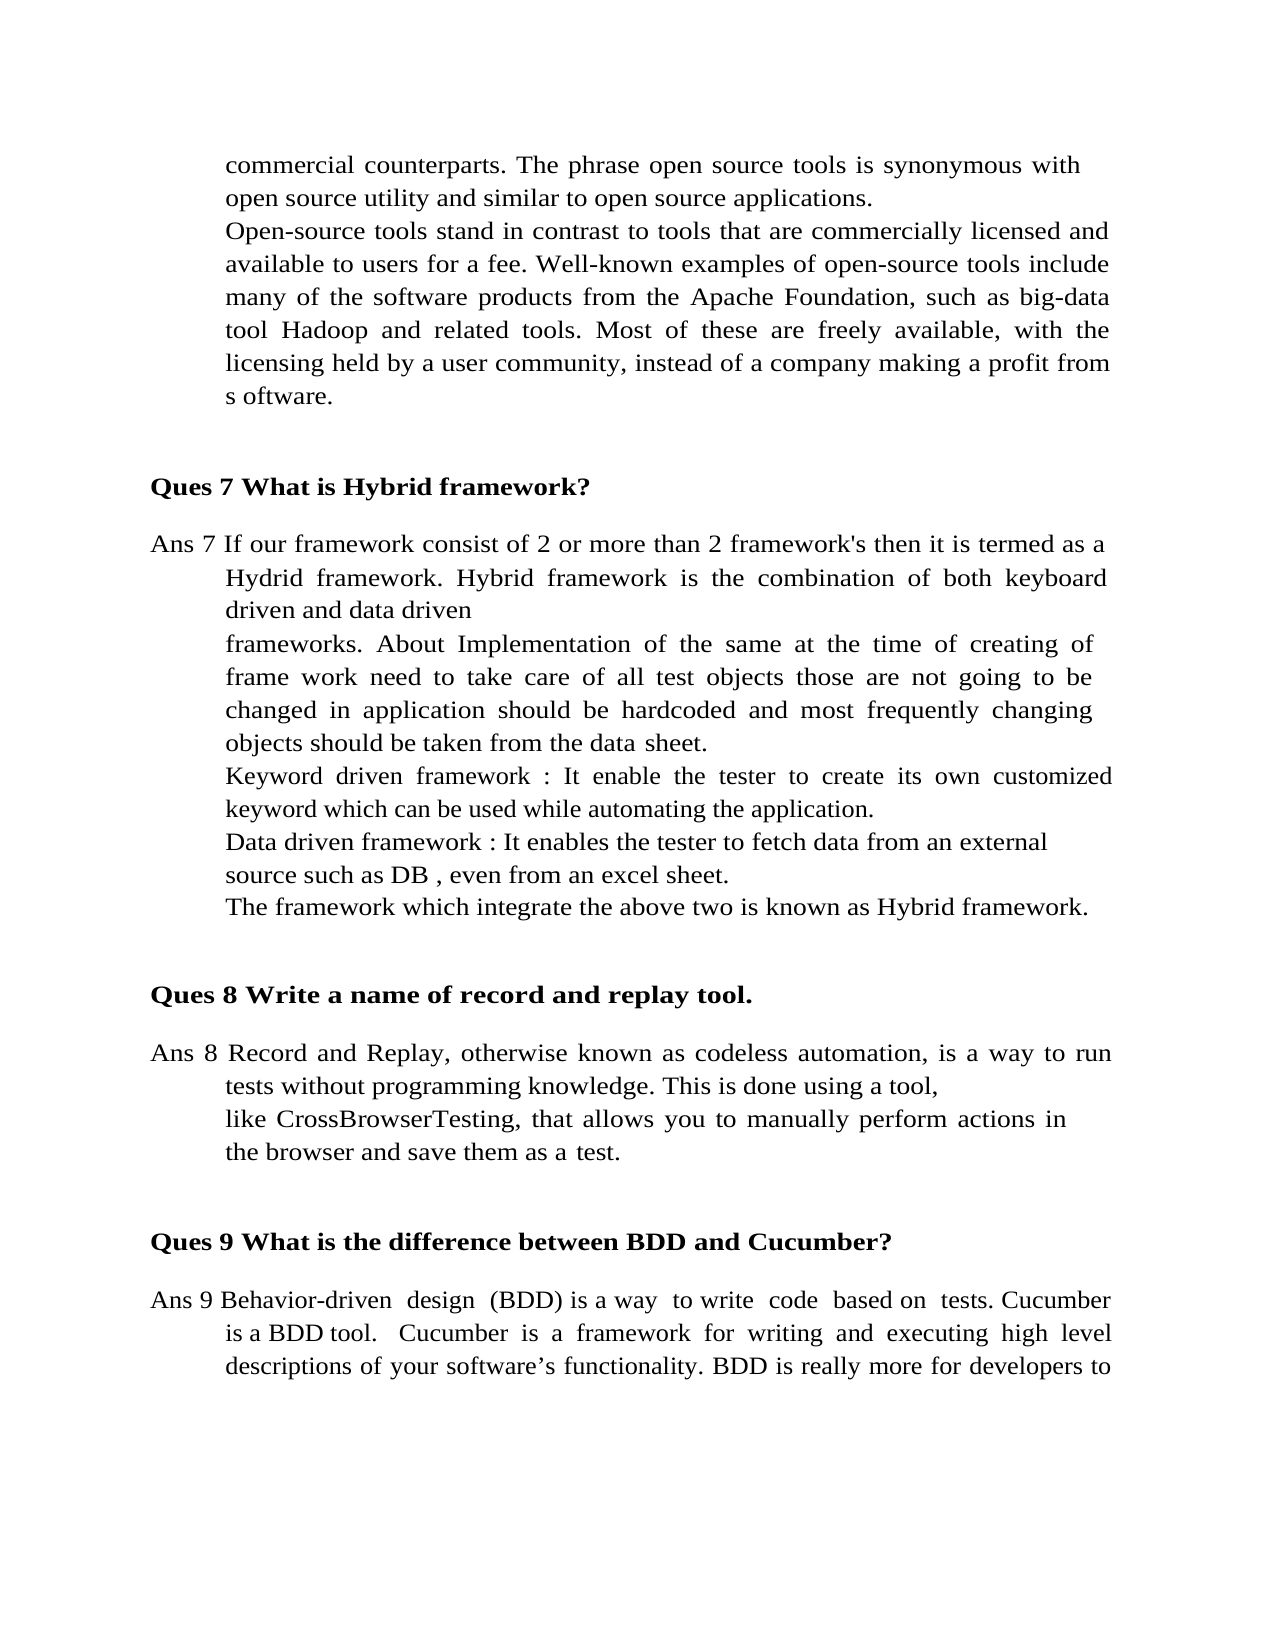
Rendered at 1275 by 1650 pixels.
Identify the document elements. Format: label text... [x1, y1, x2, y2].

text Keyword driven framework : It enable the tester to create its own customized keyword which can be used while automating the application. [225, 761, 1114, 823]
text Ans 8 Record and Replay, otherwise known as codeless automation, is a way to run tests without programming knowledge. This is done using a tool, [150, 1038, 1114, 1099]
text Ans 9 Behavior-driven design (BDD) is a way to write code based on tests. Cucumber is a BDD tool. Cucumber is a framework for writing and executing high level descriptions of your software’s functionality. BDD is really more for developers to [150, 1285, 1113, 1380]
text Ques 7 What is Hybrid framework? [150, 472, 1133, 500]
text commercial counterparts. The phrase open source tools is synonymous with open source utility and similar to open source applications. [225, 150, 1081, 212]
text like CrossBrowserTesting, that allows you to manually perform actions in the browser and save them as a test. [225, 1104, 1067, 1166]
text The framework which integrate the above two is known as Hybrid framework. [225, 893, 1133, 922]
text Ans 7 If our framework consist of 2 or more than 2 framework's then it is termed as a Hydrid framework. Hybrid framework is the combination of both keyboard driven and data driven [150, 529, 1108, 624]
text Ques 9 What is the difference between BDD and Cucumber? [150, 1227, 1133, 1256]
text frameworks. About Implementation of the same at the time of creating of frame work need to take care of all test objects those are not going to be changed in application should be hardcoded and most frequently changing objects should be taken from the data sheet. [225, 629, 1093, 756]
text Data driven framework : It enables the tester to fetch data from an external source such as DB , even from an excel sheet. [225, 827, 1049, 889]
text Ques 8 Write a name of record and replay tool. [150, 980, 1133, 1009]
text Open-source tools stand in contrast to tools that are commercially licensed and available to users for a fee. Well-known examples of open-source tools include many of the software products from the Apache Foundation, such as big-data tool Hadoop and related tools. Most of these are freely available, with the licensing held by a user community, instead of a company making a profit from s oftware. [225, 216, 1111, 410]
